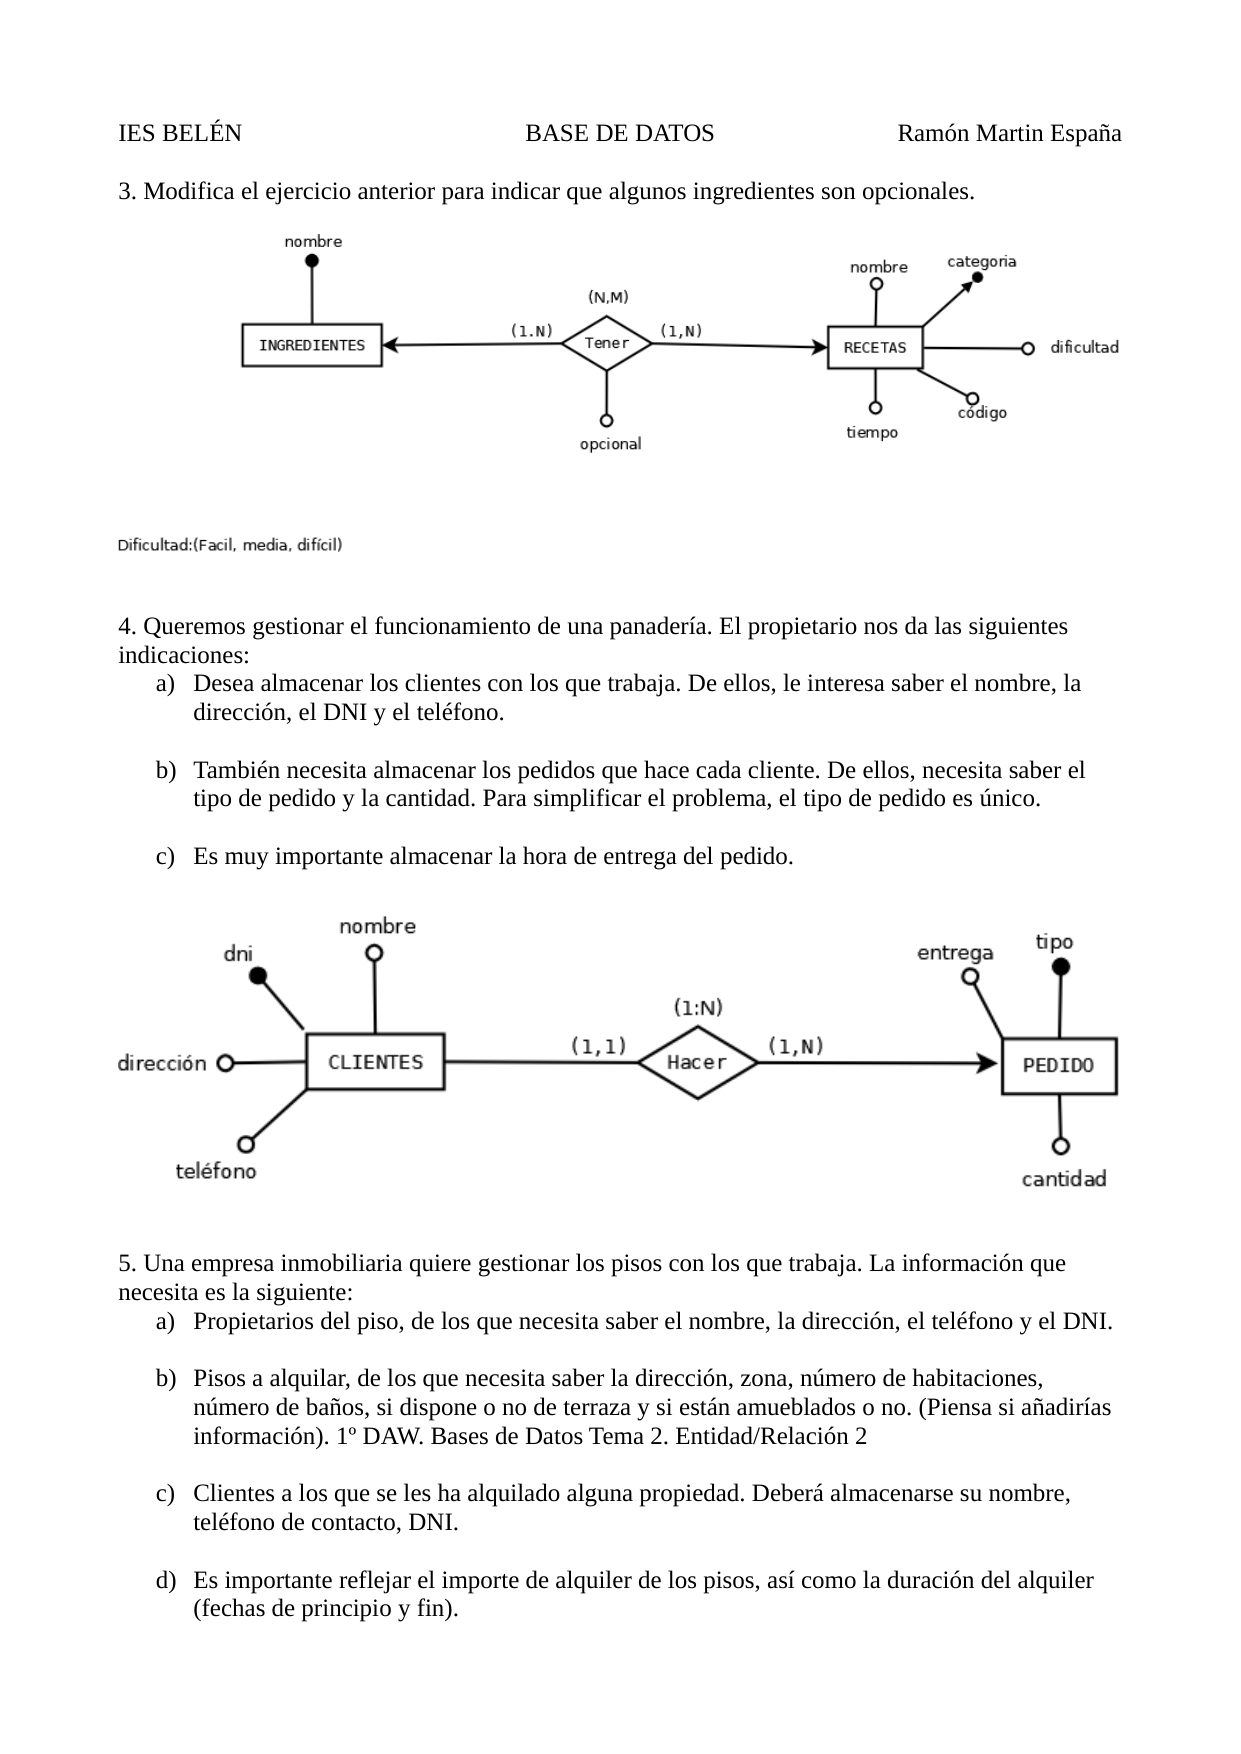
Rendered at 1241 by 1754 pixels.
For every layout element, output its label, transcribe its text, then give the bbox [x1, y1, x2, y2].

text 5. Una empresa inmobiliaria quiere gestionar los pisos con los que trabaja. La información que necesita es la siguiente: [118, 1248, 1122, 1306]
list Clientes a los que se les ha alquilado alguna propiedad. Deberá almacenarse su nombre, teléfono de contacto, DNI. [156, 1478, 1122, 1536]
list Propietarios del piso, de los que necesita saber el nombre, la dirección, el teléfono y el DNI. [156, 1306, 1122, 1335]
list También necesita almacenar los pedidos que hace cada cliente. De ellos, necesita saber el tipo de pedido y la cantidad. Para simplificar el problema, el tipo de pedido es único. [156, 755, 1122, 812]
picture [118, 233, 1123, 554]
list Es muy importante almacenar la hora de entrega del pedido. [156, 841, 1122, 870]
picture [118, 915, 1123, 1191]
list Pisos a alquilar, de los que necesita saber la dirección, zona, número de habitaciones, número de baños, si dispone o no de terraza y si están amueblados o no. (Piensa si añadirías información). 1º DAW. Bases de Datos Tema 2. Entidad/Relación 2 [156, 1363, 1122, 1450]
text 3. Modifica el ejercicio anterior para indicar que algunos ingredientes son opcionales. [118, 176, 1122, 205]
list Desea almacenar los clientes con los que trabaja. De ellos, le interesa saber el nombre, la dirección, el DNI y el teléfono. [156, 668, 1122, 726]
text 4. Queremos gestionar el funcionamiento de una panadería. El propietario nos da las siguientes indicaciones: [118, 611, 1122, 668]
list Es importante reflejar el importe de alquiler de los pisos, así como la duración del alquiler (fechas de principio y fin). [156, 1565, 1122, 1622]
